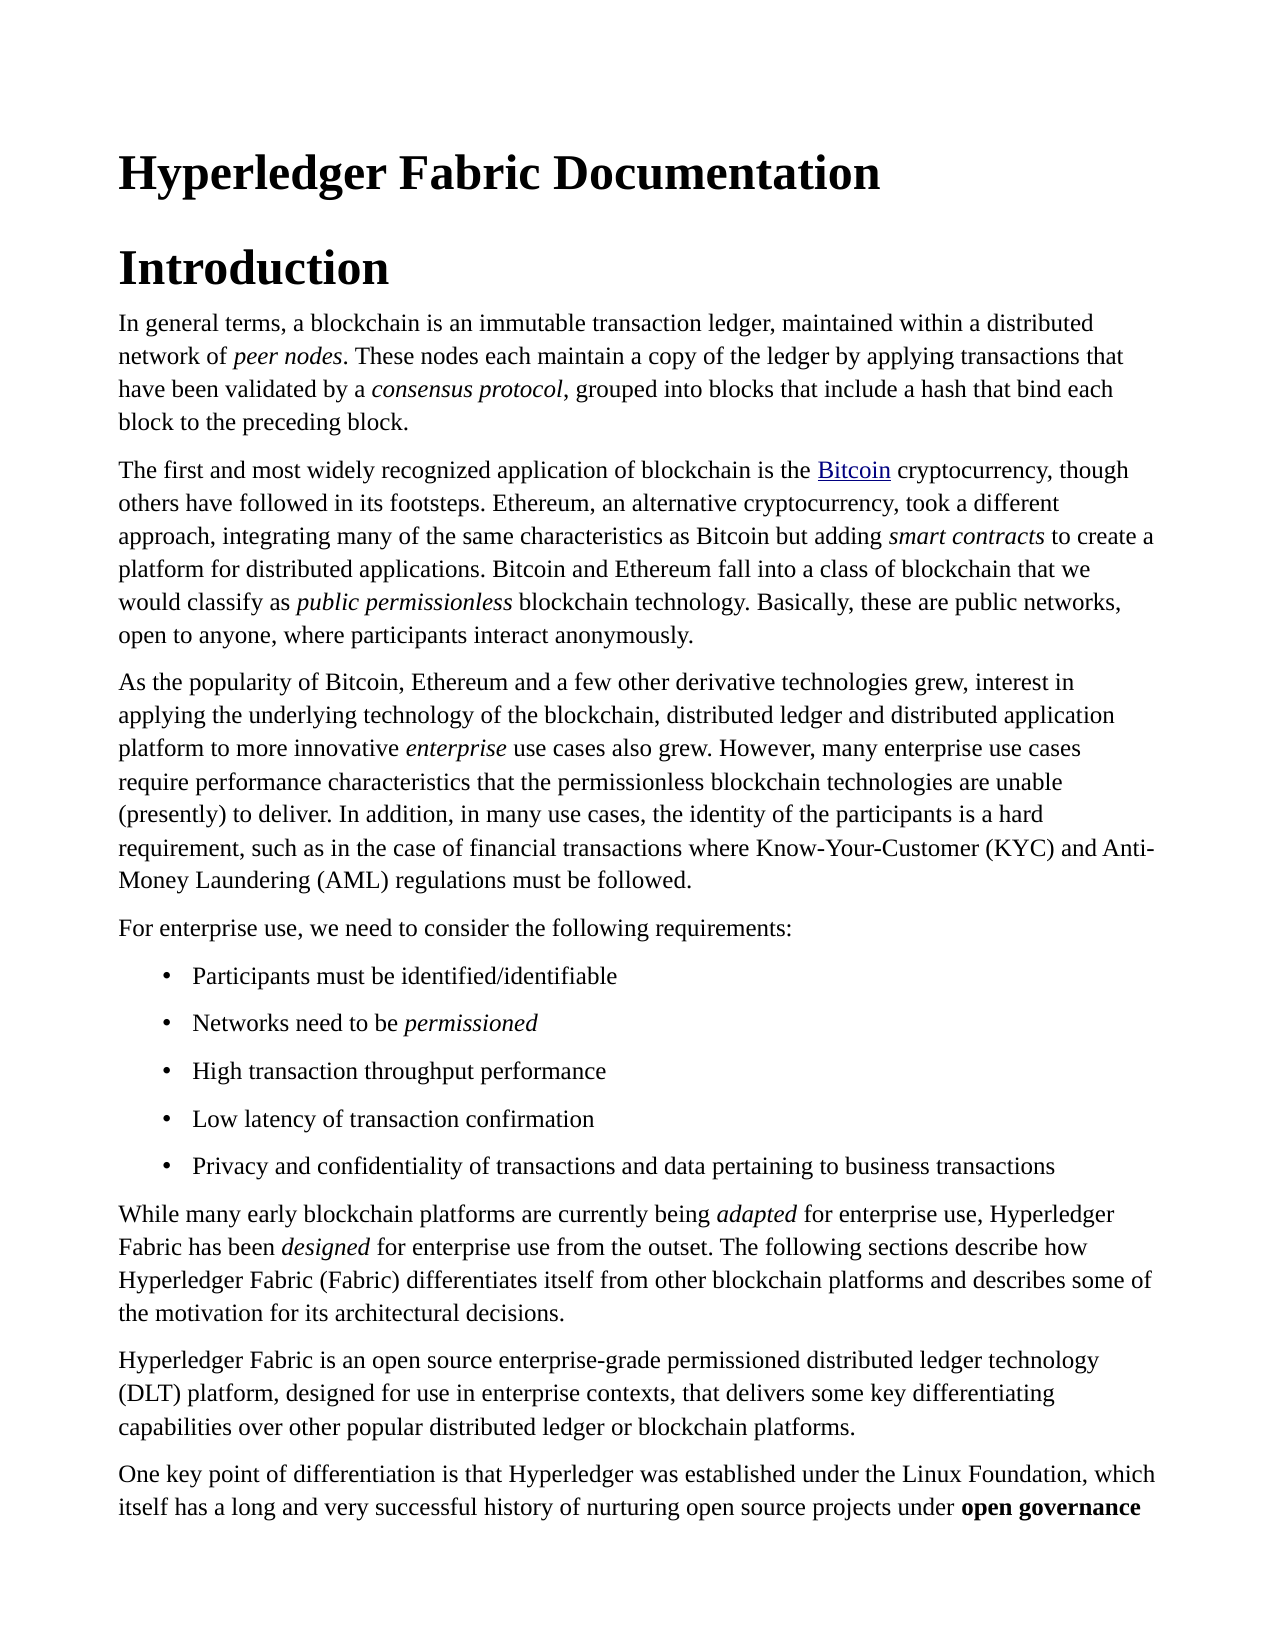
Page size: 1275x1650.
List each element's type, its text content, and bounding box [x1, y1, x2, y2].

list Participants must be identified/identifiable [162, 961, 1157, 989]
text In general terms, a blockchain is an immutable transaction ledger, maintained within a distributed network of peer nodes. These nodes each maintain a copy of the ledger by applying transactions that have been validated by a consensus protocol, grouped into blocks that include a hash that bind each block to the preceding block. [118, 308, 1157, 436]
text The first and most widely recognized application of blockchain is the Bitcoin cryptocurrency, though others have followed in its footsteps. Ethereum, an alternative cryptocurrency, took a different approach, integrating many of the same characteristics as Bitcoin but adding smart contracts to create a platform for distributed applications. Bitcoin and Ethereum fall into a class of blockchain that we would classify as public permissionless blockchain technology. Basically, these are public networks, open to anyone, where participants interact anonymously. [118, 455, 1157, 649]
text Hyperledger Fabric is an open source enterprise-grade permissioned distributed ledger technology (DLT) platform, designed for use in enterprise contexts, that delivers some key differentiating capabilities over other popular distributed ledger or blockchain platforms. [118, 1346, 1157, 1440]
list High transaction throughput performance [162, 1056, 1157, 1085]
subtitle Hyperledger Fabric Documentation [118, 143, 1157, 201]
list Privacy and confidentiality of transactions and data pertaining to business transactions [162, 1151, 1157, 1180]
text For enterprise use, we need to consider the following requirements: [118, 913, 1157, 942]
subtitle Introduction [118, 238, 1157, 296]
text As the popularity of Bitcoin, Ethereum and a few other derivative technologies grew, interest in applying the underlying technology of the blockchain, distributed ledger and distributed application platform to more innovative enterprise use cases also grew. However, many enterprise use cases require performance characteristics that the permissionless blockchain technologies are unable (presently) to deliver. In addition, in many use cases, the identity of the participants is a hard requirement, such as in the case of financial transactions where Know-Your-Customer (KYC) and Anti-Money Laundering (AML) regulations must be followed. [118, 667, 1157, 894]
text While many early blockchain platforms are currently being adapted for enterprise use, Hyperledger Fabric has been designed for enterprise use from the outset. The following sections describe how Hyperledger Fabric (Fabric) differentiates itself from other blockchain platforms and describes some of the motivation for its architectural decisions. [118, 1199, 1157, 1327]
list Networks need to be permissioned [162, 1008, 1157, 1037]
text One key point of differentiation is that Hyperledger was established under the Linux Foundation, which itself has a long and very successful history of nurturing open source projects under open governance [118, 1459, 1157, 1521]
list Low latency of transaction confirmation [162, 1104, 1157, 1132]
